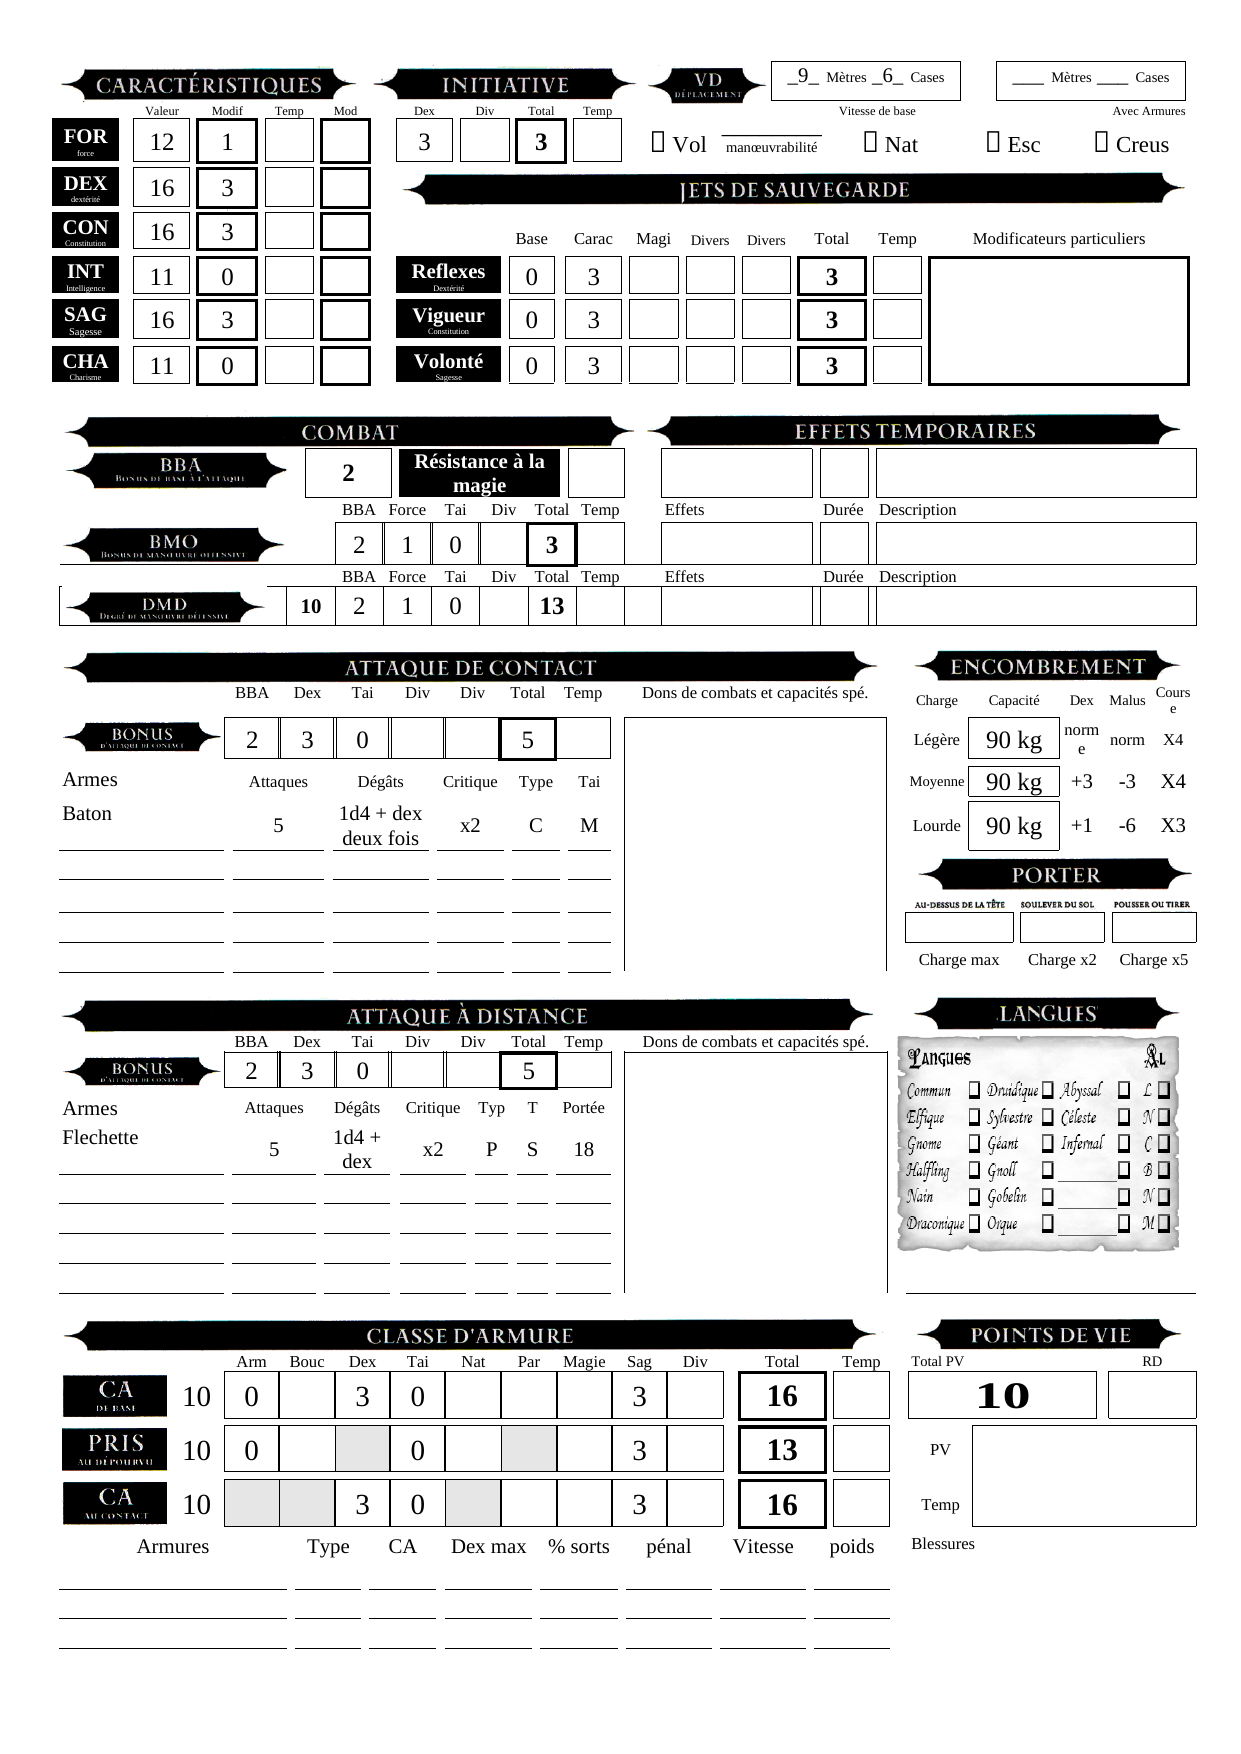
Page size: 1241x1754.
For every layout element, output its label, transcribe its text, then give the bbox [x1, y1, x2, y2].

table_cell [396, 338, 501, 346]
table_cell [59, 1179, 224, 1203]
table_cell [554, 212, 565, 248]
table_cell [611, 1179, 624, 1203]
table_cell [890, 1558, 908, 1565]
table_cell [59, 1624, 287, 1648]
table_cell [119, 118, 133, 161]
table_cell Dégâts [333, 766, 429, 796]
table_cell [560, 879, 568, 885]
table_cell [316, 1179, 324, 1203]
table_cell [52, 206, 119, 212]
table_cell [370, 206, 396, 212]
table_cell 16 [134, 300, 189, 338]
table_cell [400, 1209, 466, 1233]
table_cell [396, 167, 1188, 206]
table_cell [839, 1527, 889, 1534]
table_cell [316, 1203, 324, 1209]
table_cell [502, 1372, 556, 1417]
table_cell [890, 1565, 908, 1589]
table_cell [568, 796, 611, 801]
table_cell [266, 300, 313, 338]
table_cell [369, 1565, 436, 1589]
table_cell [169, 1558, 224, 1565]
table_cell [295, 1619, 361, 1623]
picture [62, 720, 221, 753]
table_cell 3 [199, 170, 255, 206]
picture [62, 1373, 167, 1418]
table_cell pénal [626, 1534, 712, 1558]
table_cell [321, 251, 369, 256]
table_cell [369, 1594, 436, 1618]
table_cell Total [528, 497, 576, 522]
table_cell [134, 339, 190, 346]
table_cell [1104, 947, 1112, 971]
table_cell [233, 851, 324, 855]
table_cell +1 [1060, 801, 1104, 849]
table_cell [565, 339, 622, 346]
table_cell [622, 248, 629, 256]
table_header Total [739, 1352, 825, 1371]
table_cell [59, 943, 224, 947]
table_cell 3 [566, 257, 621, 293]
table_cell [390, 1527, 445, 1534]
table_cell [286, 497, 335, 522]
table_cell [930, 248, 1188, 256]
table_cell [1059, 758, 1104, 766]
table_cell [567, 118, 573, 161]
table_cell [324, 1234, 390, 1238]
table_cell 90 kg [969, 767, 1059, 796]
table_cell [361, 1565, 369, 1589]
table_header Div [390, 1033, 445, 1051]
table_cell [720, 1558, 806, 1565]
table_cell [969, 797, 1059, 801]
table_cell [429, 850, 437, 855]
table_cell [59, 1175, 224, 1179]
table_cell [446, 718, 498, 758]
table_cell [806, 1558, 814, 1565]
table_cell Reflexes Dextérité [396, 256, 501, 293]
table_cell [390, 1419, 445, 1425]
table_cell [429, 885, 437, 912]
table_cell [890, 1418, 908, 1425]
table_header Mod [321, 104, 369, 118]
table_cell [453, 161, 460, 167]
table_cell [461, 119, 509, 161]
table_cell [555, 346, 565, 382]
table_cell [400, 1120, 466, 1125]
table_cell [232, 1234, 316, 1238]
table_cell [190, 248, 198, 256]
table_cell Base [509, 212, 554, 248]
table_cell 10 [169, 1371, 224, 1417]
table_cell [867, 346, 873, 382]
table_cell [532, 1565, 540, 1589]
table_cell [625, 718, 886, 971]
table_cell [59, 1234, 224, 1238]
table_cell [890, 1534, 908, 1558]
table_cell [626, 1594, 712, 1618]
table_cell BBA [335, 565, 383, 586]
table_cell [59, 1594, 287, 1618]
table_cell Critique [437, 766, 504, 796]
table_cell [814, 1624, 889, 1648]
table_cell [287, 1594, 295, 1618]
table_cell [555, 256, 565, 293]
table_cell [232, 1204, 316, 1209]
table_cell [400, 1179, 466, 1203]
table_header Tai [335, 1033, 390, 1051]
table_cell [827, 1425, 833, 1471]
table_cell Armes [59, 1095, 224, 1119]
table_cell [119, 346, 133, 382]
table_cell [1021, 913, 1104, 941]
table_cell 0 [225, 1372, 278, 1417]
table_cell [790, 212, 798, 248]
table_cell [370, 161, 396, 167]
table_cell [806, 1534, 814, 1558]
table_header [286, 449, 305, 497]
table_cell [265, 207, 313, 212]
picture [908, 855, 1193, 912]
table_cell [739, 1474, 825, 1479]
table_cell 3 [281, 1053, 334, 1087]
table_cell [59, 947, 224, 971]
table_cell [314, 299, 320, 338]
table_header [1096, 1352, 1109, 1371]
table_cell [361, 1618, 369, 1623]
table_cell [233, 885, 324, 912]
table_cell [509, 248, 554, 256]
table_cell [517, 1234, 548, 1238]
table_cell [735, 299, 742, 338]
table_cell norme [1060, 717, 1104, 758]
table_cell [225, 1480, 279, 1526]
table_cell [287, 1589, 295, 1594]
table_cell 0 [199, 349, 255, 382]
table_cell [134, 249, 190, 256]
table_cell [1059, 796, 1104, 801]
table_header [509, 104, 517, 118]
table_header [813, 449, 820, 497]
table_cell [508, 1120, 517, 1125]
table_cell [532, 1589, 540, 1594]
table_cell [335, 1419, 390, 1425]
table_header Charge [905, 684, 969, 717]
table_cell [508, 1269, 517, 1293]
table_cell [512, 885, 560, 912]
table_cell [887, 766, 905, 796]
table_cell [556, 1234, 611, 1238]
table_cell [390, 1209, 400, 1233]
table_cell [734, 293, 742, 298]
table_cell [1150, 758, 1196, 766]
table_cell [556, 1120, 611, 1125]
table_cell [233, 917, 324, 941]
table_cell [821, 523, 868, 563]
table_cell Force [383, 565, 431, 586]
table_cell [612, 1472, 667, 1479]
table_cell [630, 294, 678, 298]
table_cell [556, 1239, 611, 1263]
table_cell [734, 338, 742, 346]
table_header Résistance à la magie [399, 449, 560, 497]
table_cell [446, 1426, 501, 1471]
table_cell 10 [909, 1372, 1096, 1417]
table_cell [224, 796, 232, 801]
table_header [640, 104, 715, 118]
table_cell Tai [431, 565, 479, 586]
table_cell [611, 917, 624, 941]
table_cell [720, 1565, 806, 1589]
table_cell Effets [662, 498, 812, 522]
table_cell [190, 338, 198, 346]
table_cell [114, 1418, 169, 1425]
table_cell [548, 1179, 556, 1203]
table_cell [475, 1234, 508, 1238]
table_cell [887, 912, 905, 917]
table_cell [258, 212, 265, 248]
text _9_ Mètres _6_ Cases [774, 63, 957, 87]
table_cell 1 [385, 523, 430, 563]
table_cell Charge x2 [1021, 947, 1104, 971]
table_cell [316, 1263, 324, 1268]
table_cell [626, 1558, 712, 1565]
table_cell 3 [613, 1372, 666, 1417]
table_cell [466, 1233, 475, 1238]
table_cell [445, 1565, 532, 1589]
table_cell [390, 1472, 445, 1479]
table_cell [873, 248, 921, 256]
table_cell [833, 1472, 889, 1479]
table_cell Dex max [445, 1534, 532, 1558]
table_cell [618, 1594, 626, 1618]
table_header Div [445, 684, 500, 717]
table_header Par [501, 1352, 557, 1371]
table_cell [190, 118, 196, 161]
table_header [877, 449, 1196, 497]
table_cell Flechette [59, 1125, 224, 1173]
table_cell [280, 759, 335, 766]
table_cell [790, 248, 798, 256]
table_cell [611, 801, 624, 849]
table_cell Temp [576, 565, 624, 586]
table_cell [624, 497, 662, 522]
table_cell [865, 293, 873, 298]
table_cell [1014, 912, 1020, 941]
table_cell [286, 565, 335, 586]
table_cell [973, 1419, 1063, 1425]
table_cell 10 [287, 587, 335, 625]
picture [59, 996, 1181, 1033]
table_cell  Creus [1074, 118, 1188, 161]
table_cell [1059, 850, 1104, 855]
table_cell [869, 587, 876, 625]
table_cell [687, 347, 734, 382]
table_cell [834, 1372, 889, 1417]
table_cell [578, 523, 624, 563]
table_cell [266, 213, 313, 248]
table_cell [686, 339, 734, 346]
table_cell [510, 118, 515, 161]
table_cell [119, 299, 133, 338]
table_cell [568, 855, 611, 879]
table_header Magie [557, 1352, 612, 1371]
table_cell [888, 1120, 906, 1125]
table_cell 3 [199, 215, 255, 248]
table_cell 16 [134, 168, 189, 206]
table_cell [908, 1471, 972, 1479]
table_cell Critique [400, 1095, 466, 1119]
table_cell Vitesse [720, 1534, 806, 1558]
table_cell [134, 162, 190, 167]
table_cell [611, 885, 624, 912]
table_cell [873, 339, 921, 346]
table_header [392, 449, 399, 497]
table_cell [429, 766, 437, 796]
table_cell [475, 1269, 508, 1293]
table_cell [59, 717, 224, 758]
table_cell [437, 943, 504, 947]
table_cell [371, 299, 396, 338]
table_header [560, 449, 568, 497]
table_cell [532, 1624, 540, 1648]
table_cell [390, 1095, 400, 1119]
table_cell [59, 1590, 114, 1594]
table_cell [59, 1239, 224, 1263]
table_cell [295, 1565, 361, 1589]
table_cell [224, 1120, 232, 1125]
table_cell 90 kg [969, 718, 1059, 758]
table_header [821, 449, 868, 497]
table_cell [742, 339, 790, 346]
table_cell [1104, 941, 1112, 947]
table_cell [568, 851, 611, 855]
table_cell [466, 1203, 475, 1209]
table_cell [446, 1372, 500, 1417]
table_cell [827, 1371, 833, 1417]
table_header Total PV [908, 1352, 1096, 1371]
table_cell [504, 917, 512, 941]
table_cell [501, 346, 509, 382]
table_cell [437, 913, 504, 917]
table_cell x2 [400, 1125, 466, 1173]
table_cell [314, 212, 320, 248]
table_header [869, 449, 876, 497]
table_cell [324, 1179, 390, 1203]
table_cell [501, 206, 509, 212]
table_cell x2 [437, 801, 504, 849]
table_cell [59, 1558, 114, 1565]
table_cell [630, 300, 678, 338]
table_cell [806, 1594, 814, 1618]
table_header [119, 104, 134, 118]
table_cell 1d4 + dex deux fois [333, 801, 429, 849]
table_cell CA [369, 1534, 436, 1558]
table_cell [287, 1565, 295, 1589]
table_cell [1097, 1371, 1108, 1417]
table_cell Moyenne [905, 766, 968, 796]
table_cell [429, 796, 437, 801]
table_cell [316, 1095, 324, 1119]
table_cell 0 [433, 523, 478, 563]
table_cell [921, 212, 929, 248]
table_cell [548, 1263, 556, 1268]
table_cell [630, 248, 678, 256]
table_cell [445, 759, 500, 766]
table_cell [169, 1471, 224, 1479]
table_cell [611, 1095, 624, 1119]
table_cell [532, 1558, 540, 1565]
table_cell [667, 1419, 723, 1425]
table_cell [392, 1053, 443, 1087]
table_cell [888, 1179, 906, 1203]
table_header Dons de combats et capacités spé. [624, 684, 886, 717]
table_cell [59, 1209, 224, 1233]
table_cell [59, 917, 224, 941]
table_header ________manœuvrabilité [715, 104, 828, 161]
table_cell Temp [873, 212, 921, 248]
table_cell [1063, 1418, 1109, 1425]
table_cell 0 [391, 1372, 444, 1417]
table_header [190, 104, 198, 118]
table_cell [370, 293, 396, 298]
table_cell Description [876, 565, 1196, 586]
table_cell [224, 885, 232, 912]
table_header [887, 1033, 906, 1051]
table_cell [540, 1624, 618, 1648]
table_cell [742, 248, 790, 256]
table_cell [723, 1471, 739, 1479]
table_cell [508, 1233, 517, 1238]
table_cell [789, 1526, 839, 1534]
table_cell [233, 943, 324, 947]
table_cell [532, 1534, 540, 1558]
table_cell  Nat [836, 118, 944, 161]
table_cell [446, 1480, 500, 1526]
table_cell [324, 1239, 390, 1263]
table_cell [668, 1372, 723, 1417]
table_cell [508, 1125, 517, 1173]
table_cell [324, 766, 332, 796]
table_cell [313, 161, 321, 167]
table_cell [190, 346, 196, 382]
table_header BBA [224, 684, 280, 717]
table_cell [466, 1179, 475, 1203]
table_cell [723, 1526, 739, 1534]
table_cell [622, 346, 629, 382]
table_header Dex [1059, 684, 1104, 717]
table_cell [59, 758, 224, 766]
table_cell [429, 917, 437, 941]
table_cell [624, 565, 662, 586]
table_cell [626, 1619, 712, 1623]
table_cell [224, 1095, 232, 1119]
table_cell [59, 885, 224, 912]
table_cell 12 [134, 119, 189, 161]
table_cell M [568, 801, 611, 849]
table_cell [887, 947, 905, 971]
table_cell [678, 212, 686, 248]
table_cell [295, 1590, 361, 1594]
table_cell [556, 1209, 611, 1233]
table_cell 16 [741, 1482, 824, 1526]
table_cell [630, 257, 678, 293]
table_cell [59, 796, 224, 801]
table_cell 2 [336, 523, 382, 563]
table_cell [625, 587, 661, 625]
table_cell 90 kg [969, 802, 1059, 849]
table_cell [973, 1426, 1196, 1526]
table_cell [814, 1619, 889, 1623]
table_header Div [390, 684, 445, 717]
table_cell [335, 1472, 390, 1479]
table_cell [504, 947, 512, 971]
table_cell [370, 338, 396, 346]
table_cell [475, 1175, 508, 1179]
table_cell [662, 587, 812, 625]
table_cell [59, 497, 286, 522]
table_cell [335, 1527, 390, 1534]
table_cell P [475, 1125, 508, 1173]
table_cell [59, 1087, 224, 1095]
table_cell [323, 259, 368, 293]
table_cell [361, 1594, 369, 1618]
table_cell [735, 346, 742, 382]
table_cell 3 [613, 1426, 666, 1471]
table_cell [560, 766, 568, 796]
table_cell [922, 346, 928, 382]
table_cell [437, 880, 504, 885]
table_cell [747, 1619, 806, 1623]
table_header [825, 1352, 833, 1371]
table_cell [313, 206, 321, 212]
table_cell [169, 1418, 224, 1425]
table_cell [1013, 941, 1021, 947]
table_cell [316, 1125, 324, 1173]
table_cell [232, 1264, 316, 1268]
table_header Valeur [134, 104, 190, 118]
picture [62, 1054, 221, 1087]
table_cell [828, 118, 836, 161]
table_cell [814, 1565, 889, 1589]
table_cell [888, 1125, 906, 1173]
table_cell [548, 1095, 556, 1119]
table_cell [279, 1088, 335, 1095]
table_cell [224, 1558, 279, 1565]
table_header [59, 684, 224, 717]
table_cell [887, 941, 905, 947]
table_cell [400, 1239, 466, 1263]
table_cell PV [908, 1425, 972, 1471]
table_cell [224, 766, 232, 796]
table_cell [557, 1472, 612, 1479]
table_cell [712, 1589, 720, 1594]
table_cell [888, 1269, 906, 1293]
table_cell [233, 947, 324, 971]
table_cell [119, 212, 133, 248]
table_cell Description [876, 498, 1196, 522]
table_cell [869, 522, 876, 563]
table_cell [622, 256, 629, 293]
table_cell [233, 880, 324, 885]
table_cell [626, 1565, 712, 1589]
table_cell [888, 1203, 906, 1209]
table_cell [560, 850, 568, 855]
table_cell [712, 1558, 720, 1565]
table_cell [667, 1527, 723, 1534]
table_cell [500, 761, 555, 766]
table_cell [59, 522, 286, 563]
table_cell [558, 1480, 611, 1526]
table_cell [59, 913, 224, 917]
table_cell [190, 206, 198, 212]
table_cell [436, 1565, 445, 1589]
table_cell [280, 1426, 335, 1471]
table_cell [517, 1269, 548, 1293]
table_cell [509, 294, 554, 298]
table_cell [390, 759, 445, 766]
table_cell 0 [391, 1480, 445, 1526]
table_cell [1109, 1527, 1154, 1534]
table_cell [52, 338, 119, 346]
table_cell [517, 1264, 548, 1268]
table_cell [314, 256, 320, 293]
table_cell [324, 796, 332, 801]
table_header Nat [445, 1352, 501, 1371]
table_cell [333, 913, 429, 917]
table_cell Charge x5 [1112, 947, 1196, 971]
table_cell [400, 1264, 466, 1268]
picture [399, 169, 1185, 206]
table_cell [630, 347, 678, 382]
table_cell [429, 879, 437, 885]
table_cell [114, 1619, 169, 1623]
table_cell [678, 338, 686, 346]
table_cell [429, 855, 437, 879]
table_cell 5 [502, 720, 554, 758]
table_cell [687, 300, 734, 338]
table_cell [1154, 1527, 1196, 1534]
table_header [313, 104, 321, 118]
table_cell [466, 1269, 475, 1293]
table_cell [224, 1179, 232, 1203]
table_cell [59, 1120, 224, 1125]
table_cell [973, 1527, 1063, 1534]
table_cell 10 [169, 1479, 224, 1526]
table_cell [480, 587, 528, 625]
table_cell [969, 759, 1059, 766]
table_cell [224, 1263, 232, 1268]
table_cell [504, 766, 512, 796]
table_cell [504, 855, 512, 879]
table_cell [679, 256, 686, 293]
table_cell FOR force [52, 118, 119, 161]
table_cell [224, 1527, 279, 1534]
table_cell [517, 1179, 548, 1203]
table_cell [512, 855, 560, 879]
table_header [453, 104, 460, 118]
table_cell [232, 1269, 316, 1293]
table_cell [712, 1565, 720, 1589]
table_header [59, 1033, 224, 1051]
table_cell [568, 913, 611, 917]
table_cell [437, 796, 504, 801]
table_cell [333, 943, 429, 947]
table_cell Temp [576, 498, 624, 522]
table_cell [258, 256, 265, 293]
table_cell [361, 1589, 369, 1594]
table_cell X4 [1150, 766, 1196, 796]
table_cell [279, 1527, 335, 1534]
table_header Total [500, 684, 555, 717]
table_cell [611, 855, 624, 879]
table_header Dex [335, 1352, 390, 1371]
table_cell [502, 1480, 556, 1526]
table_cell [555, 759, 611, 766]
table_cell [119, 256, 133, 293]
table_cell % sorts [540, 1534, 618, 1558]
table_cell [679, 299, 686, 338]
table_cell [508, 1095, 517, 1119]
table_cell [739, 1421, 825, 1425]
table_cell 18 [556, 1125, 611, 1173]
table_cell [390, 1174, 400, 1179]
picture [59, 61, 1181, 104]
table_cell 3 [529, 525, 574, 563]
table_cell [890, 1371, 908, 1417]
table_cell [59, 1418, 114, 1425]
table_cell Attaques [232, 1095, 316, 1119]
picture [59, 409, 1181, 494]
table_cell Temp [908, 1479, 972, 1526]
table_cell [324, 941, 332, 947]
table_cell [504, 885, 512, 912]
table_cell Lourde [905, 801, 968, 849]
table_cell DEX dextérité [52, 167, 119, 206]
table_cell [323, 215, 368, 248]
table_cell [625, 1053, 887, 1293]
table_cell [267, 587, 286, 625]
table_cell [190, 167, 196, 206]
table_cell [324, 912, 332, 917]
table_cell [114, 1471, 169, 1479]
table_cell [618, 1618, 626, 1623]
table_cell [611, 1120, 624, 1125]
table_cell [867, 256, 873, 293]
table_cell 2 [336, 587, 383, 625]
table_cell [890, 1624, 908, 1648]
table_cell [723, 1418, 739, 1425]
table_cell [445, 1624, 532, 1648]
table_cell [316, 1233, 324, 1238]
table_cell 16 [134, 213, 189, 248]
table_cell [1113, 913, 1196, 941]
table_cell [622, 338, 629, 346]
table_cell [336, 1426, 389, 1471]
table_cell +3 [1060, 766, 1104, 796]
table_cell Volonté Sagesse [396, 346, 501, 382]
table_cell 0 [510, 300, 554, 338]
table_cell [540, 1558, 618, 1565]
table_cell [324, 917, 332, 941]
table_cell Carac [565, 212, 622, 248]
table_cell [668, 1426, 723, 1471]
table_cell [517, 1204, 548, 1209]
table_cell [232, 1175, 316, 1179]
table_cell [517, 1209, 548, 1233]
table_cell [508, 1174, 517, 1179]
table_cell [445, 1558, 532, 1565]
table_cell [445, 1619, 532, 1623]
table_cell [944, 118, 959, 161]
table_header Dex [279, 1033, 335, 1051]
table_cell [475, 1204, 508, 1209]
table_cell [134, 294, 190, 298]
table_cell 0 [510, 257, 554, 293]
table_cell [333, 885, 429, 912]
table_cell [466, 1095, 475, 1119]
table_cell [466, 1209, 475, 1233]
table_cell [558, 1426, 611, 1471]
table_cell [224, 1269, 232, 1293]
table_cell [612, 1527, 667, 1534]
table_cell [667, 1472, 723, 1479]
table_cell [512, 917, 560, 941]
table_cell Tai [568, 766, 611, 796]
table_cell [556, 1179, 611, 1203]
table_header [622, 104, 640, 118]
table_cell [324, 1204, 390, 1209]
table_cell [888, 1095, 906, 1119]
table_cell [686, 294, 734, 298]
table_cell [888, 1263, 906, 1268]
table_header [59, 1352, 169, 1371]
table_cell [887, 917, 905, 941]
table_cell [625, 522, 661, 563]
table_cell [512, 943, 560, 947]
table_cell [1104, 850, 1150, 855]
table_cell [560, 855, 568, 879]
table_cell CHA Charisme [52, 346, 119, 382]
table_cell [874, 257, 921, 293]
table_cell [577, 587, 624, 625]
table_cell [371, 256, 396, 293]
table_cell [833, 1419, 889, 1425]
table_cell [316, 1174, 324, 1179]
table_cell [1109, 1372, 1196, 1417]
table_cell [361, 1558, 369, 1565]
table_cell [119, 167, 133, 206]
table_cell [743, 257, 790, 293]
table_cell [887, 801, 905, 849]
table_cell [532, 1594, 540, 1618]
table_cell [618, 1589, 626, 1594]
table_cell [257, 206, 265, 212]
table_cell [888, 1239, 906, 1263]
table_cell [445, 1590, 532, 1594]
table_cell [532, 1618, 540, 1623]
table_cell [429, 801, 437, 849]
table_cell [791, 346, 797, 382]
table_cell [890, 1618, 908, 1623]
table_cell [887, 717, 905, 758]
table_cell 0 [432, 587, 479, 625]
table_cell [224, 912, 232, 917]
table_cell [224, 1472, 279, 1479]
table_cell [324, 1175, 390, 1179]
table_cell [611, 1263, 624, 1268]
table_cell [114, 1590, 169, 1594]
table_cell [874, 347, 921, 382]
table_cell Charge max [905, 947, 1013, 971]
table_cell [887, 758, 905, 766]
table_cell [890, 1594, 908, 1618]
table_header Temp [265, 104, 313, 118]
table_cell [59, 1479, 169, 1526]
table_cell [548, 1203, 556, 1209]
table_cell [877, 523, 1196, 563]
table_cell [333, 796, 429, 801]
table_cell [445, 1527, 501, 1534]
table_cell [554, 248, 565, 256]
table_cell 0 [225, 1426, 278, 1471]
table_cell [812, 497, 820, 522]
table_cell [287, 1624, 295, 1648]
table_cell [679, 346, 686, 382]
table_header Total [517, 104, 565, 118]
table_cell [466, 1239, 475, 1263]
table_cell -6 [1104, 801, 1150, 849]
table_cell [400, 1269, 466, 1293]
table_header [370, 104, 396, 118]
table_cell S [517, 1125, 548, 1173]
table_cell [466, 1263, 475, 1268]
table_cell [1150, 796, 1196, 801]
table_header [59, 449, 286, 497]
table_cell [266, 168, 313, 206]
table_cell [224, 850, 232, 855]
table_cell [324, 850, 332, 855]
table_cell [517, 1120, 548, 1125]
table_header Modif [198, 104, 257, 118]
table_cell [712, 1624, 720, 1648]
table_cell [232, 1179, 316, 1203]
table_cell [313, 338, 321, 346]
table_cell [806, 1624, 814, 1648]
table_cell 3 [800, 302, 864, 338]
table_cell [224, 855, 232, 879]
table_cell [335, 1088, 390, 1095]
table_header Div [445, 1033, 501, 1051]
table_cell [400, 1204, 466, 1209]
table_cell [873, 294, 921, 298]
table_cell [224, 917, 232, 941]
table_cell [887, 855, 905, 879]
table_cell Typ [475, 1095, 508, 1119]
table_cell [517, 1239, 548, 1263]
table_cell 5 [502, 1055, 555, 1087]
table_cell [266, 119, 313, 161]
table_cell [396, 206, 501, 212]
table_cell [466, 1120, 475, 1125]
table_cell [557, 1527, 612, 1534]
table_cell Div [480, 497, 528, 522]
table_cell [686, 248, 734, 256]
table_cell [324, 801, 332, 849]
table_cell [224, 879, 232, 885]
table_cell [734, 248, 742, 256]
table_header Temp [573, 104, 622, 118]
table_cell [618, 1534, 626, 1558]
table_cell [333, 855, 429, 879]
table_cell [834, 1480, 889, 1526]
table_cell [742, 294, 790, 298]
table_cell [554, 338, 565, 346]
table_cell [390, 1269, 400, 1293]
table_cell Divers [742, 212, 790, 248]
table_cell [504, 850, 512, 855]
table_cell [501, 212, 509, 248]
table_cell [279, 1472, 335, 1479]
table_cell [224, 1203, 232, 1209]
table_cell [481, 523, 526, 563]
table_header Sag [612, 1352, 667, 1371]
table_cell [258, 167, 265, 206]
table_cell [560, 885, 568, 912]
table_cell [548, 1209, 556, 1233]
table_cell [313, 248, 321, 256]
table_cell [324, 879, 332, 885]
table_header Div [667, 1352, 723, 1371]
table_cell [258, 299, 265, 338]
table_cell [865, 248, 873, 256]
table_cell [556, 1088, 611, 1095]
table_cell 11 [134, 257, 189, 293]
table_cell [501, 1090, 556, 1095]
table_cell 11 [134, 347, 189, 382]
table_cell [548, 1239, 556, 1263]
table_cell [504, 879, 512, 885]
table_cell 3 [613, 1480, 666, 1526]
table_cell [400, 1234, 466, 1238]
table_cell [798, 341, 865, 346]
table_cell [905, 758, 969, 766]
table_cell [59, 1371, 169, 1417]
table_cell [369, 1558, 436, 1565]
table_cell [508, 1209, 517, 1233]
table_cell [548, 1233, 556, 1238]
table_cell [475, 1120, 508, 1125]
table_cell [512, 880, 560, 885]
table_cell [906, 913, 1013, 941]
table_cell [190, 293, 198, 298]
table_cell [1104, 796, 1150, 801]
table_cell [720, 1590, 747, 1594]
table_cell Div [480, 565, 528, 586]
table_cell [59, 1204, 224, 1209]
table_cell [257, 248, 265, 256]
table_cell [324, 1209, 390, 1233]
table_cell [724, 1371, 738, 1417]
table_cell [798, 248, 865, 256]
table_cell [437, 855, 504, 879]
table_cell [504, 796, 512, 801]
table_cell [565, 294, 622, 298]
table_cell [1104, 758, 1150, 766]
table_cell 0 [337, 718, 388, 758]
table_cell [877, 587, 1196, 625]
table_cell Portée [556, 1095, 611, 1119]
table_cell [257, 161, 265, 167]
table_cell [662, 523, 812, 563]
table_cell [867, 299, 873, 338]
table_cell [279, 1558, 287, 1565]
table_cell 3 [800, 349, 864, 382]
table_cell [501, 293, 509, 298]
table_cell [437, 885, 504, 912]
table_cell [611, 947, 624, 971]
table_cell [437, 917, 504, 941]
table_cell [390, 1203, 400, 1209]
picture [62, 586, 267, 625]
table_cell [396, 293, 501, 298]
table_cell [59, 565, 286, 586]
table_cell [887, 850, 905, 855]
table_cell [508, 1179, 517, 1203]
table_cell [224, 941, 232, 947]
table_cell X4 [1150, 717, 1196, 758]
table_cell [436, 1534, 445, 1558]
table_cell [813, 522, 820, 563]
table_cell [313, 293, 321, 298]
table_cell 13 [741, 1429, 824, 1471]
table_cell [517, 1175, 548, 1179]
table_cell [323, 121, 368, 161]
table_cell [814, 1558, 889, 1565]
table_cell [437, 851, 504, 855]
table_cell [280, 1480, 334, 1526]
table_cell [287, 1558, 295, 1565]
table_cell 5 [233, 801, 324, 849]
table_cell [501, 338, 509, 346]
table_cell [865, 338, 873, 346]
table_cell [324, 885, 332, 912]
table_cell [224, 1209, 232, 1233]
table_cell [119, 161, 134, 167]
table_cell [548, 1174, 556, 1179]
table_cell [316, 1120, 324, 1125]
table_cell [1112, 943, 1196, 947]
table_cell [390, 1125, 400, 1173]
table_cell [921, 338, 928, 346]
table_cell [512, 796, 560, 801]
table_cell [548, 1125, 556, 1173]
table_header Temp [556, 1033, 611, 1051]
table_cell [626, 1590, 712, 1594]
table_cell [611, 766, 624, 796]
table_cell [814, 1590, 889, 1594]
table_cell [560, 796, 568, 801]
table_cell [501, 1419, 557, 1425]
table_header [906, 1032, 1196, 1293]
table_header Tai [390, 1352, 445, 1371]
table_cell Modificateurs particuliers [930, 212, 1188, 248]
table_cell [558, 1372, 611, 1417]
table_header Avec Armures [996, 104, 1188, 118]
table_cell [445, 1472, 501, 1479]
table_header Vitesse de base [836, 104, 996, 118]
table_cell [190, 212, 196, 248]
table_cell [316, 1239, 324, 1263]
table_cell [611, 1269, 624, 1293]
table_cell 5 [232, 1125, 316, 1173]
picture [62, 524, 285, 564]
table_header Arm [224, 1352, 279, 1371]
table_cell [888, 1174, 906, 1179]
table_header Course [1150, 683, 1196, 717]
table_cell [466, 1174, 475, 1179]
table_cell 3 [336, 1480, 389, 1526]
table_header [611, 1033, 624, 1051]
table_cell [540, 1590, 618, 1594]
table_cell 3 [518, 121, 564, 161]
table_cell [429, 941, 437, 947]
table_cell [712, 1594, 720, 1618]
table_cell [134, 207, 190, 212]
table_cell 10 [169, 1425, 224, 1471]
table_cell [371, 118, 396, 161]
table_cell [475, 1264, 508, 1268]
table_cell [508, 1263, 517, 1268]
table_cell [324, 1120, 390, 1125]
table_cell [560, 912, 568, 917]
table_cell [59, 1526, 114, 1534]
table_cell [295, 1558, 361, 1565]
table_cell [611, 1174, 624, 1179]
table_cell [447, 1053, 499, 1087]
table_cell [436, 1558, 445, 1565]
table_cell [52, 161, 119, 167]
table_cell [392, 718, 443, 758]
table_cell [224, 1125, 232, 1173]
table_header Tai [335, 684, 390, 717]
table_cell 3 [281, 718, 333, 758]
table_cell [611, 912, 624, 917]
table_cell [429, 947, 437, 971]
table_cell Total [528, 567, 576, 586]
table_cell [119, 293, 134, 298]
table_cell [611, 941, 624, 947]
table_cell [557, 718, 610, 758]
table_cell [316, 1269, 324, 1293]
table_cell [59, 855, 224, 879]
table_cell [314, 346, 320, 382]
table_cell [324, 855, 332, 879]
table_cell [475, 1239, 508, 1263]
table_cell [806, 1589, 814, 1594]
table_cell [687, 257, 734, 293]
table_cell [232, 1120, 316, 1125]
table_cell [436, 1594, 445, 1618]
table_cell [371, 212, 396, 248]
table_cell [265, 339, 313, 346]
table_cell [814, 1594, 889, 1618]
table_cell [504, 912, 512, 917]
table_cell [540, 1594, 618, 1618]
table_cell [335, 759, 390, 766]
table_cell [612, 1419, 667, 1425]
table_cell [734, 212, 742, 248]
table_cell [630, 339, 678, 346]
table_cell [825, 1471, 833, 1479]
table_cell 3 [800, 259, 864, 293]
table_cell [224, 1619, 279, 1623]
table_cell [618, 1558, 626, 1565]
table_cell [198, 341, 257, 346]
table_cell [568, 917, 611, 941]
table_cell [868, 497, 876, 522]
table_cell [626, 1624, 712, 1648]
table_cell [333, 947, 429, 971]
table_cell Type [512, 766, 560, 796]
table_cell [1109, 1419, 1154, 1425]
table_cell [931, 259, 1187, 382]
table_cell [445, 1419, 501, 1425]
table_cell [622, 299, 629, 338]
table_cell [114, 1558, 169, 1565]
table_cell [905, 850, 969, 855]
table_cell [921, 248, 929, 256]
table_cell [574, 119, 621, 161]
table_cell [453, 118, 460, 161]
table_cell Baton [59, 801, 224, 849]
table_cell [890, 1471, 908, 1479]
table_cell [678, 248, 686, 256]
table_cell 2 [225, 718, 278, 758]
table_header Temp [833, 1352, 889, 1371]
table_cell [224, 1088, 279, 1095]
table_cell [922, 299, 928, 338]
table_header Malus [1104, 684, 1150, 717]
table_cell [611, 758, 624, 766]
table_cell [390, 1233, 400, 1238]
table_cell poids [814, 1534, 889, 1558]
table_cell 3 [566, 300, 621, 338]
table_cell BBA [335, 498, 383, 522]
table_cell [314, 167, 320, 206]
table_cell [611, 1233, 624, 1238]
table_cell [323, 170, 368, 206]
table_cell [868, 565, 876, 586]
table_cell [295, 1624, 361, 1648]
table_cell [888, 1087, 906, 1095]
table_cell [1063, 1527, 1109, 1534]
table_cell 13 [529, 587, 576, 625]
table_header Total [501, 1033, 556, 1051]
table_header [662, 449, 812, 497]
table_cell [190, 256, 196, 293]
table_cell [865, 212, 873, 248]
table_cell [611, 1239, 624, 1263]
table_cell [790, 338, 798, 346]
table_cell [611, 1087, 624, 1095]
table_cell [888, 1051, 906, 1087]
table_cell [59, 851, 224, 855]
table_cell Armes [59, 766, 224, 796]
table_cell [712, 1618, 720, 1623]
table_header Dons de combats et capacités spé. [625, 1033, 887, 1051]
table_cell [429, 912, 437, 917]
table_cell [790, 293, 798, 298]
table_cell [735, 256, 742, 293]
table_cell [224, 1590, 279, 1594]
table_cell [169, 1526, 224, 1534]
text ___ Mètres ___ Cases [999, 63, 1182, 87]
table_cell [834, 1426, 889, 1471]
table_cell [224, 759, 280, 766]
table_cell [390, 1263, 400, 1268]
table_cell [611, 1209, 624, 1233]
table_cell [1013, 947, 1021, 971]
table_cell [890, 1589, 908, 1594]
table_header [625, 449, 661, 497]
table_cell [396, 212, 501, 248]
table_cell [287, 1618, 295, 1623]
table_cell [812, 565, 820, 586]
table_cell Tai [431, 497, 479, 522]
table_cell [323, 302, 368, 338]
table_cell [258, 346, 265, 382]
table_cell [611, 1203, 624, 1209]
table_cell Vigueur Constitution [396, 299, 501, 338]
table_cell [512, 913, 560, 917]
table_cell 3 [336, 1372, 389, 1417]
table_cell [190, 299, 196, 338]
table_cell -3 [1104, 766, 1150, 796]
table_cell [52, 248, 119, 256]
table_cell [512, 947, 560, 971]
table_cell [190, 161, 198, 167]
table_cell [369, 1590, 436, 1594]
table_cell [560, 917, 568, 941]
table_cell [743, 347, 790, 382]
table_header Dex [396, 104, 452, 118]
table_cell Durée [820, 498, 868, 522]
table_cell [224, 947, 232, 971]
table_cell [279, 1419, 335, 1425]
table_header RD [1109, 1351, 1196, 1371]
table_cell [233, 855, 324, 879]
table_cell [333, 917, 429, 941]
table_cell [502, 1426, 556, 1471]
table_cell [396, 162, 452, 167]
table_cell [611, 717, 624, 758]
table_cell [333, 851, 429, 855]
table_cell [791, 256, 797, 293]
table_cell 0 [510, 347, 554, 382]
table_cell [475, 1179, 508, 1203]
table_header [723, 1352, 739, 1371]
table_cell [540, 1619, 618, 1623]
table_cell [266, 257, 313, 293]
table_cell [280, 1372, 334, 1417]
table_cell [224, 1174, 232, 1179]
table_cell [119, 248, 134, 256]
table_cell [371, 346, 396, 382]
table_cell [324, 1264, 390, 1268]
table_cell [390, 1239, 400, 1263]
table_cell [720, 1594, 806, 1618]
table_cell [712, 1534, 720, 1558]
table_header Capacité [969, 684, 1059, 717]
table_cell [611, 1125, 624, 1173]
table_header 2 [306, 449, 391, 497]
table_cell [445, 1088, 501, 1095]
table_cell [905, 796, 969, 801]
table_cell [224, 1419, 279, 1425]
table_cell [747, 1590, 806, 1594]
table_cell 3 [397, 119, 452, 161]
table_cell [618, 1565, 626, 1589]
table_cell [565, 248, 622, 256]
table_cell [560, 947, 568, 971]
table_cell [59, 1619, 114, 1623]
table_cell [445, 1594, 532, 1618]
table_cell [333, 880, 429, 885]
table_cell T [517, 1095, 548, 1119]
table_cell [568, 880, 611, 885]
table_cell [198, 251, 257, 256]
table_header [890, 1352, 908, 1371]
table_cell [568, 943, 611, 947]
table_cell [560, 801, 568, 849]
table_cell [258, 118, 265, 161]
table_header [169, 1352, 224, 1371]
table_cell [806, 1618, 814, 1623]
table_cell Total [798, 212, 865, 248]
table_header [828, 104, 836, 118]
table_cell Dégâts [324, 1095, 390, 1119]
table_cell [370, 248, 396, 256]
table_cell [739, 1529, 789, 1534]
table_cell [390, 1088, 445, 1095]
table_cell [265, 162, 313, 167]
table_cell [720, 1619, 747, 1623]
table_cell Armures [59, 1534, 287, 1558]
table_cell [678, 293, 686, 298]
table_cell [323, 349, 368, 382]
table_cell [1105, 912, 1112, 941]
table_cell [257, 293, 265, 298]
table_cell [540, 1565, 618, 1589]
table_cell Attaques [233, 766, 324, 796]
table_cell [568, 947, 611, 971]
table_cell [232, 1239, 316, 1263]
table_cell [321, 341, 369, 346]
table_cell [806, 1565, 814, 1589]
table_cell [922, 256, 928, 293]
table_cell [361, 1534, 369, 1558]
table_cell  Esc [959, 118, 1066, 161]
table_cell [266, 347, 313, 382]
table_cell [437, 947, 504, 971]
table_cell [622, 212, 629, 248]
table_cell 1 [199, 121, 255, 161]
table_cell [233, 913, 324, 917]
table_cell [286, 522, 335, 563]
table_cell [827, 1479, 833, 1526]
table_cell Type [295, 1534, 361, 1558]
table_cell INT Intelligence [52, 256, 119, 293]
table_cell [475, 1209, 508, 1233]
table_cell Effets [662, 565, 812, 586]
table_cell [59, 1425, 169, 1471]
picture [59, 1317, 1182, 1352]
table_cell [501, 1527, 557, 1534]
picture [62, 1482, 167, 1526]
table_cell [887, 879, 905, 885]
table_cell norm [1104, 717, 1150, 758]
table_cell X3 [1150, 801, 1196, 849]
table_header [257, 104, 265, 118]
table_cell [119, 206, 134, 212]
table_cell [295, 1594, 361, 1618]
table_cell [611, 796, 624, 801]
table_cell [504, 801, 512, 849]
table_cell [1154, 1419, 1196, 1425]
table_header BBA [224, 1033, 279, 1051]
table_cell [59, 1565, 287, 1589]
table_cell [724, 1425, 738, 1471]
table_cell [888, 1209, 906, 1233]
table_cell [622, 118, 640, 161]
picture [59, 649, 1182, 684]
table_cell [512, 851, 560, 855]
table_cell [508, 1239, 517, 1263]
table_cell Divers [686, 212, 734, 248]
table_header [569, 449, 624, 497]
table_cell [504, 941, 512, 947]
table_cell [460, 161, 1188, 167]
table_cell [813, 587, 820, 625]
table_cell [501, 299, 509, 338]
table_cell [224, 801, 232, 849]
table_cell [618, 1624, 626, 1648]
table_cell [316, 1209, 324, 1233]
table_cell [314, 118, 320, 161]
table_cell [557, 1419, 612, 1425]
table_cell [908, 1419, 972, 1425]
table_cell [825, 1418, 833, 1425]
table_cell [369, 1624, 436, 1648]
table_cell 1 [384, 587, 431, 625]
table_cell [887, 796, 905, 801]
table_cell [556, 1175, 611, 1179]
table_cell [400, 1175, 466, 1179]
table_header Temp [555, 684, 611, 717]
table_cell [1150, 850, 1196, 855]
table_cell [52, 293, 119, 298]
table_cell [257, 338, 265, 346]
table_cell [724, 1479, 738, 1526]
table_cell SAG Sagesse [52, 299, 119, 338]
table_cell 0 [337, 1053, 388, 1087]
table_cell [265, 249, 313, 256]
table_cell [169, 1590, 224, 1594]
table_cell [558, 1053, 611, 1087]
table_cell [390, 1179, 400, 1203]
table_cell [114, 1526, 169, 1534]
table_cell [287, 1534, 295, 1558]
table_cell [890, 1526, 908, 1534]
table_cell [466, 1125, 475, 1173]
table_cell [556, 1204, 611, 1209]
table_cell [720, 1624, 806, 1648]
table_cell [555, 299, 565, 338]
table_cell [611, 850, 624, 855]
table_cell [169, 1619, 224, 1623]
table_cell [59, 1264, 224, 1268]
table_cell [509, 206, 1188, 212]
table_cell [568, 885, 611, 912]
table_cell C [512, 801, 560, 849]
table_cell [905, 943, 1013, 947]
table_header [886, 684, 905, 717]
table_cell [396, 248, 501, 256]
table_cell [501, 1472, 557, 1479]
table_cell [119, 338, 134, 346]
table_cell [890, 1479, 908, 1526]
table_cell [232, 1209, 316, 1233]
table_cell [554, 293, 565, 298]
picture [62, 1428, 167, 1471]
table_cell  Vol [640, 118, 715, 161]
table_cell Force [383, 497, 431, 522]
table_cell [556, 1269, 611, 1293]
table_cell [59, 1269, 224, 1293]
table_cell [874, 300, 921, 338]
table_cell [887, 885, 905, 912]
table_cell [548, 1269, 556, 1293]
table_cell 1d4 + dex [324, 1125, 390, 1173]
table_cell CON Constitution [52, 212, 119, 248]
table_cell Durée [820, 565, 868, 586]
table_cell Magi [630, 212, 678, 248]
table_cell [611, 879, 624, 885]
table_cell [369, 1619, 436, 1623]
table_cell 0 [199, 259, 255, 293]
table_cell [361, 1624, 369, 1648]
table_cell [612, 1051, 624, 1087]
table_cell [265, 294, 313, 298]
table_cell 2 [225, 1053, 277, 1087]
table_cell [560, 941, 568, 947]
table_cell 0 [391, 1426, 444, 1471]
table_header [611, 684, 624, 717]
table_cell [390, 1120, 400, 1125]
table_cell [821, 587, 868, 625]
table_header Dex [280, 684, 335, 717]
table_cell Blessures [908, 1534, 1196, 1648]
table_cell [224, 1239, 232, 1263]
table_cell [548, 1120, 556, 1125]
table_cell [1066, 118, 1074, 161]
table_cell [59, 1471, 114, 1479]
table_cell [556, 1264, 611, 1268]
table_header [565, 104, 573, 118]
table_cell [501, 248, 509, 256]
table_cell [324, 1269, 390, 1293]
table_cell [969, 851, 1059, 855]
table_cell [436, 1589, 445, 1594]
table_header Div [460, 104, 509, 118]
table_cell [1021, 943, 1104, 947]
table_cell 16 [741, 1374, 824, 1417]
table_cell [59, 1051, 224, 1087]
table_cell [324, 947, 332, 971]
table_header Bouc [279, 1352, 335, 1371]
table_cell [509, 339, 554, 346]
table_cell [743, 300, 790, 338]
table_cell [791, 299, 797, 338]
table_cell [224, 1233, 232, 1238]
table_header [52, 104, 119, 118]
table_cell [668, 1480, 723, 1526]
table_cell [436, 1618, 445, 1623]
table_cell [371, 167, 396, 206]
table_cell 3 [566, 347, 621, 382]
table_cell Légère [905, 717, 968, 758]
table_cell [908, 1526, 972, 1534]
table_cell 3 [199, 302, 255, 338]
table_cell [436, 1624, 445, 1648]
table_cell [508, 1203, 517, 1209]
table_cell [59, 880, 224, 885]
table_cell [501, 256, 509, 293]
table_cell [888, 1233, 906, 1238]
table_cell [890, 1425, 908, 1471]
table_cell [233, 796, 324, 801]
